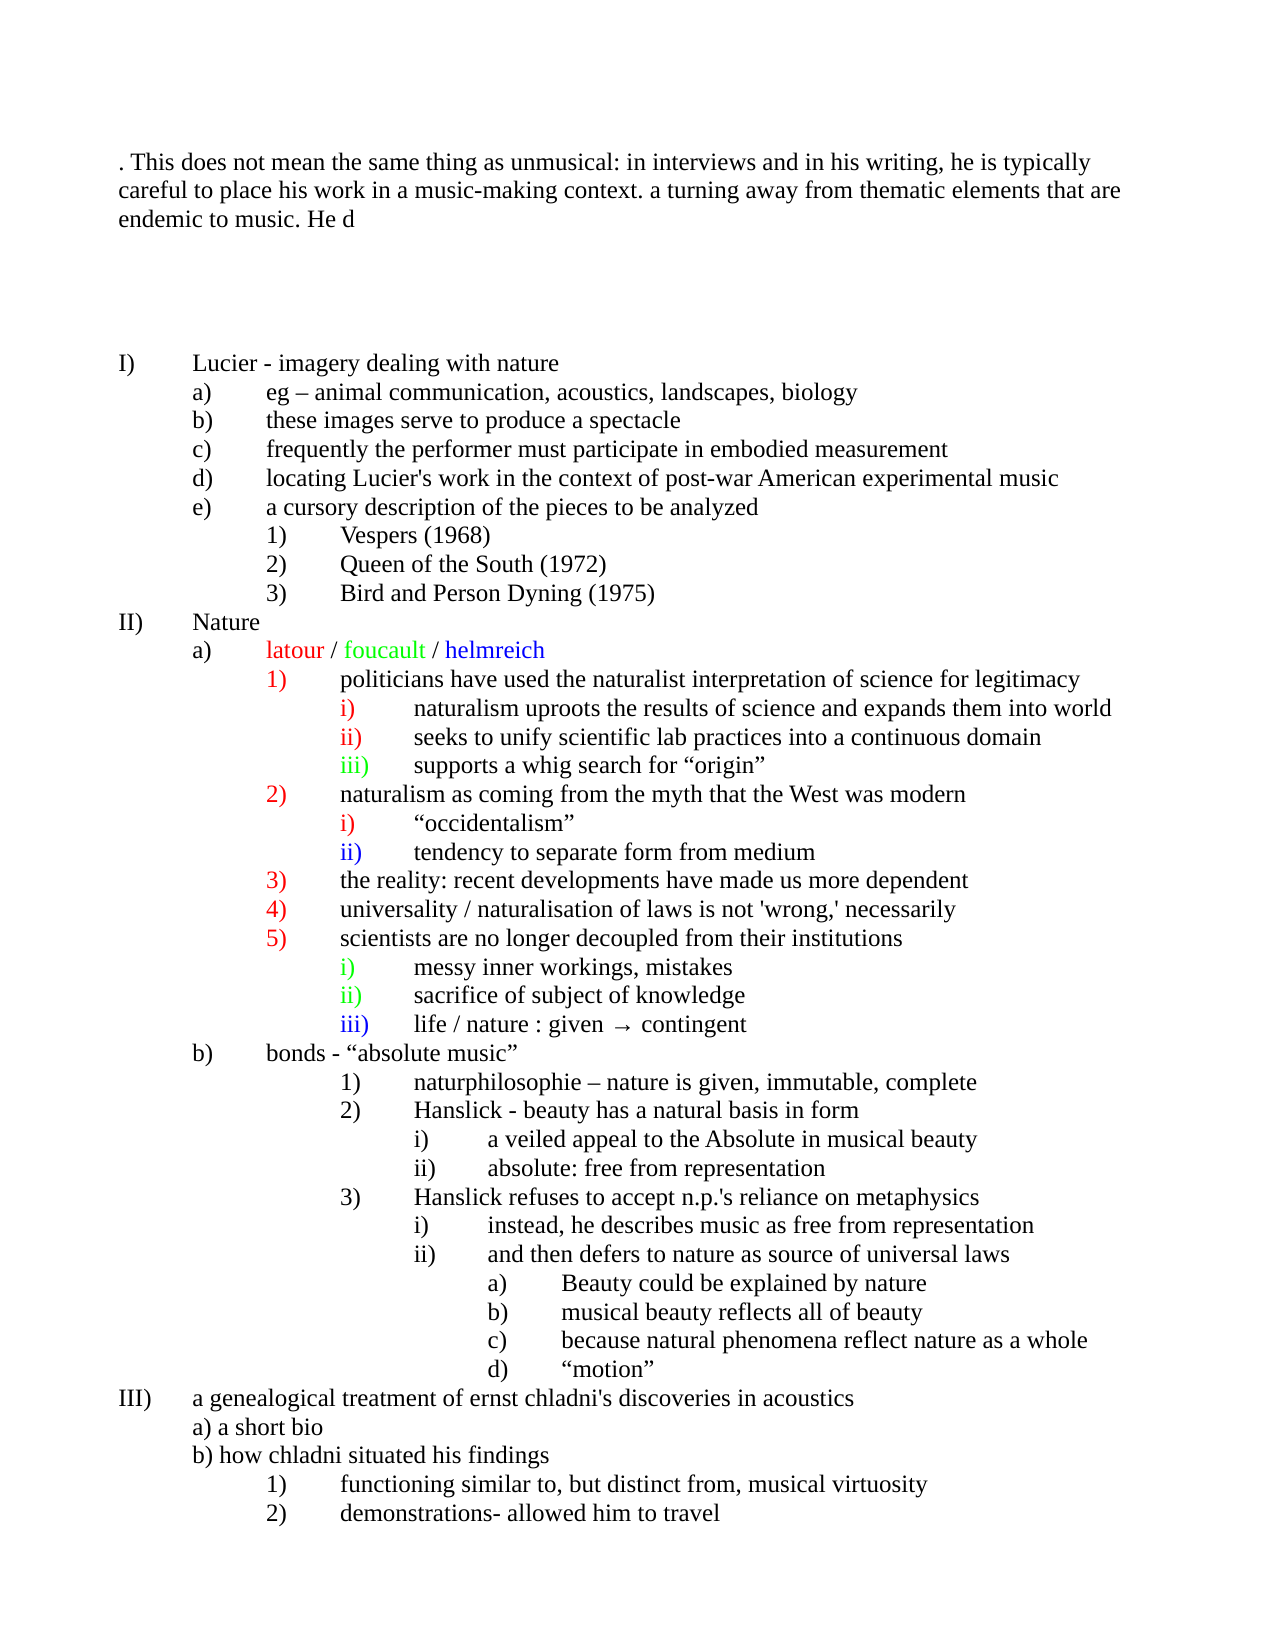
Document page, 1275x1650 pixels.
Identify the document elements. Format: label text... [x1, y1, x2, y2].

text iii) supports a whig search for “origin” [118, 751, 1157, 779]
text a) eg – animal communication, acoustics, landscapes, biology [118, 377, 1157, 406]
text d) locating Lucier's work in the context of post-war American experimental music [118, 463, 1157, 492]
text 3) the reality: recent developments have made us more dependent [118, 866, 1157, 894]
text b) musical beauty reflects all of beauty [118, 1297, 1157, 1326]
text c) because natural phenomena reflect nature as a whole [118, 1326, 1157, 1354]
text 3) Hanslick refuses to accept n.p.'s reliance on metaphysics [118, 1182, 1157, 1211]
text 5) scientists are no longer decoupled from their institutions [118, 923, 1157, 952]
text b) these images serve to produce a spectacle [118, 406, 1157, 434]
text i) messy inner workings, mistakes [118, 952, 1157, 981]
text ii) seeks to unify scientific lab practices into a continuous domain [118, 722, 1157, 751]
text a) a short bio [118, 1412, 1157, 1441]
text 2) Queen of the South (1972) [118, 549, 1157, 578]
text c) frequently the performer must participate in embodied measurement [118, 434, 1157, 463]
text i) a veiled appeal to the Absolute in musical beauty [118, 1124, 1157, 1153]
text 2) Hanslick - beauty has a natural basis in form [118, 1096, 1157, 1124]
text i) instead, he describes music as free from representation [118, 1211, 1157, 1239]
text 3) Bird and Person Dyning (1975) [118, 578, 1157, 607]
text d) “motion” [118, 1354, 1157, 1383]
text 1) functioning similar to, but distinct from, musical virtuosity [118, 1469, 1157, 1498]
text 1) naturphilosophie – nature is given, immutable, complete [118, 1067, 1157, 1096]
text ii) and then defers to nature as source of universal laws [118, 1239, 1157, 1268]
text i) “occidentalism” [118, 808, 1157, 837]
text . This does not mean the same thing as unmusical: in interviews and in his writing, he is typically careful to place his work in a music-making context. a turning away from thematic elements that are endemic to music. He d [118, 147, 1157, 233]
text II) Nature [118, 607, 1157, 636]
text e) a cursory description of the pieces to be analyzed [118, 492, 1157, 521]
text i) naturalism uproots the results of science and expands them into world [118, 693, 1157, 722]
text 2) naturalism as coming from the myth that the West was modern [118, 779, 1157, 808]
text I) Lucier - imagery dealing with nature [118, 348, 1157, 377]
text 4) universality / naturalisation of laws is not 'wrong,' necessarily [118, 894, 1157, 923]
text ii) tendency to separate form from medium [118, 837, 1157, 866]
text a) latour / foucault / helmreich [118, 636, 1157, 664]
text ii) sacrifice of subject of knowledge [118, 981, 1157, 1009]
text III) a genealogical treatment of ernst chladni's discoveries in acoustics [118, 1383, 1157, 1412]
text iii) life / nature : given → contingent [118, 1009, 1157, 1038]
text 1) politicians have used the naturalist interpretation of science for legitimacy [118, 664, 1157, 693]
text 2) demonstrations- allowed him to travel [118, 1498, 1157, 1527]
text a) Beauty could be explained by nature [118, 1268, 1157, 1297]
text b) bonds - “absolute music” [118, 1038, 1157, 1067]
text b) how chladni situated his findings [118, 1441, 1157, 1469]
text 1) Vespers (1968) [118, 521, 1157, 549]
text ii) absolute: free from representation [118, 1153, 1157, 1182]
